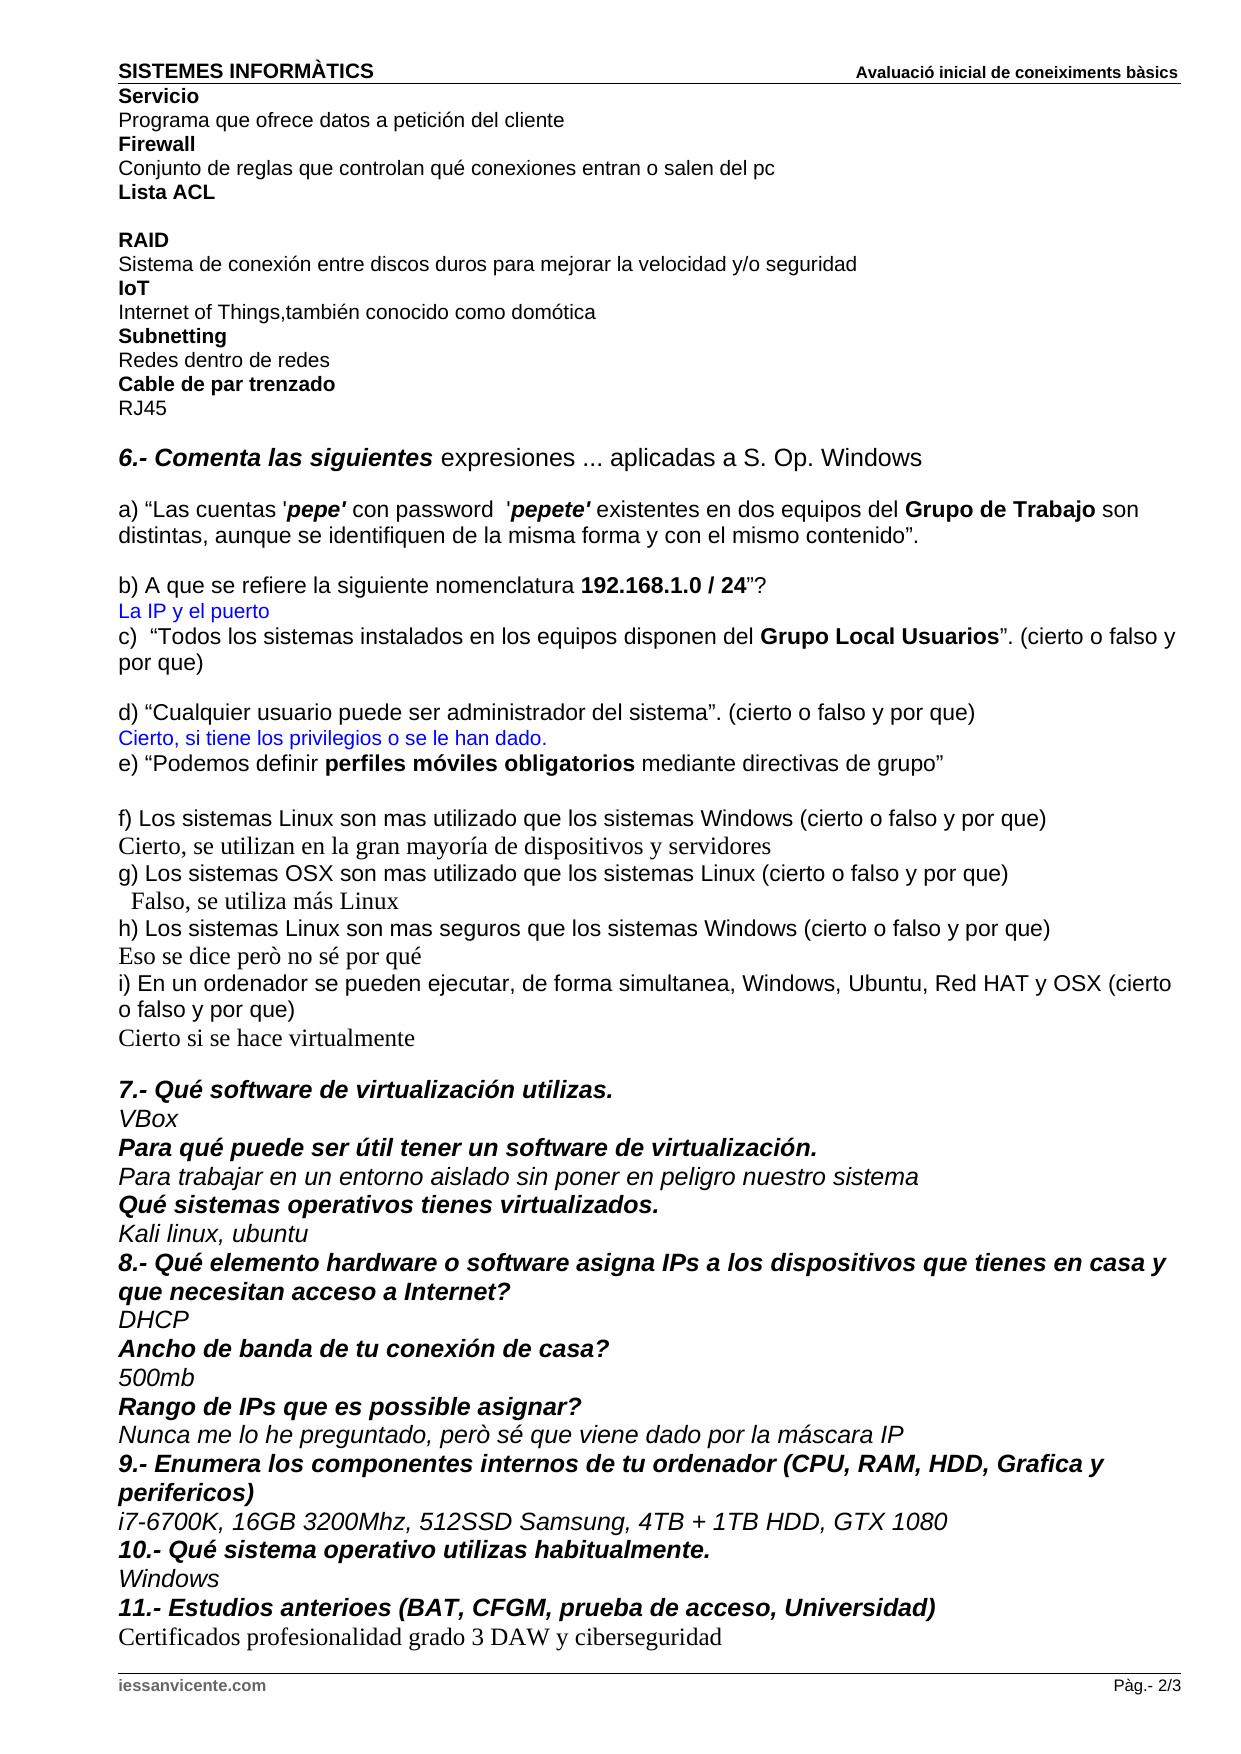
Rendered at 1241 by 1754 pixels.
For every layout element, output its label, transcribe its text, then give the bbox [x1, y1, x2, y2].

text Redes dentro de redes [118, 348, 1181, 372]
text VBox [118, 1104, 1181, 1133]
text Eso se dice però no sé por qué [118, 941, 1181, 970]
text 500mb [118, 1363, 1181, 1392]
text i7-6700K, 16GB 3200Mhz, 512SSD Samsung, 4TB + 1TB HDD, GTX 1080 [118, 1507, 1181, 1535]
text Internet of Things,también conocido como domótica [118, 300, 1181, 324]
text Sistema de conexión entre discos duros para mejorar la velocidad y/o seguridad [118, 252, 1181, 276]
text f) Los sistemas Linux son mas utilizado que los sistemas Windows (cierto o falso y por que) [118, 805, 1181, 831]
text 7.- Qué software de virtualización utilizas. [118, 1075, 1181, 1104]
text Windows [118, 1564, 1181, 1593]
text Certificados profesionalidad grado 3 DAW y ciberseguridad [118, 1622, 1181, 1650]
text DHCP [118, 1305, 1181, 1334]
text Kali linux, ubuntu [118, 1219, 1181, 1248]
text Nunca me lo he preguntado, però sé que viene dado por la máscara IP [118, 1420, 1181, 1449]
text Lista ACL [118, 180, 1181, 204]
text Para trabajar en un entorno aislado sin poner en peligro nuestro sistema [118, 1162, 1181, 1190]
text c) “Todos los sistemas instalados en los equipos disponen del Grupo Local Usuarios”. (cierto o falso y por que) [118, 623, 1181, 675]
text Cierto, se utilizan en la gran mayoría de dispositivos y servidores [118, 831, 1181, 860]
text Rango de IPs que es possible asignar? [118, 1392, 1181, 1420]
text b) A que se refiere la siguiente nomenclatura 192.168.1.0 / 24”? [118, 572, 1181, 599]
text g) Los sistemas OSX son mas utilizado que los sistemas Linux (cierto o falso y por que) [118, 860, 1181, 886]
text i) En un ordenador se pueden ejecutar, de forma simultanea, Windows, Ubuntu, Red HAT y OSX (cierto o falso y por que) [118, 970, 1181, 1023]
text IoT [118, 276, 1181, 300]
text d) “Cualquier usuario puede ser administrador del sistema”. (cierto o falso y por que) [118, 699, 1181, 726]
text Conjunto de reglas que controlan qué conexiones entran o salen del pc [118, 156, 1181, 180]
text 10.- Qué sistema operativo utilizas habitualmente. [118, 1535, 1181, 1564]
text 8.- Qué elemento hardware o software asigna IPs a los dispositivos que tienes en casa y que necesitan acceso a Internet? [118, 1248, 1181, 1305]
text Qué sistemas operativos tienes virtualizados. [118, 1190, 1181, 1219]
text Cable de par trenzado [118, 372, 1181, 396]
text Programa que ofrece datos a petición del cliente [118, 108, 1181, 132]
text a) “Las cuentas 'pepe' con password 'pepete' existentes en dos equipos del Grupo de Trabajo son distintas, aunque se identifiquen de la misma forma y con el mismo contenido”. [118, 496, 1181, 548]
text Cierto, si tiene los privilegios o se le han dado. [118, 726, 1181, 749]
text e) “Podemos definir perfiles móviles obligatorios mediante directivas de grupo” [118, 749, 1181, 776]
text Para qué puede ser útil tener un software de virtualización. [118, 1133, 1181, 1162]
text 6.- Comenta las siguientes expresiones ... aplicadas a S. Op. Windows [118, 443, 1181, 472]
text h) Los sistemas Linux son mas seguros que los sistemas Windows (cierto o falso y por que) [118, 915, 1181, 941]
text 9.- Enumera los componentes internos de tu ordenador (CPU, RAM, HDD, Grafica y perifericos) [118, 1449, 1181, 1507]
text Firewall [118, 132, 1181, 156]
text Ancho de banda de tu conexión de casa? [118, 1334, 1181, 1363]
text 11.- Estudios anterioes (BAT, CFGM, prueba de acceso, Universidad) [118, 1593, 1181, 1622]
text La IP y el puerto [118, 599, 1181, 623]
text Falso, se utiliza más Linux [118, 886, 1181, 915]
text Servicio [118, 84, 1181, 108]
text Subnetting [118, 324, 1181, 348]
text RJ45 [118, 396, 1181, 419]
text RAID [118, 228, 1181, 252]
text Cierto si se hace virtualmente [118, 1023, 1181, 1051]
